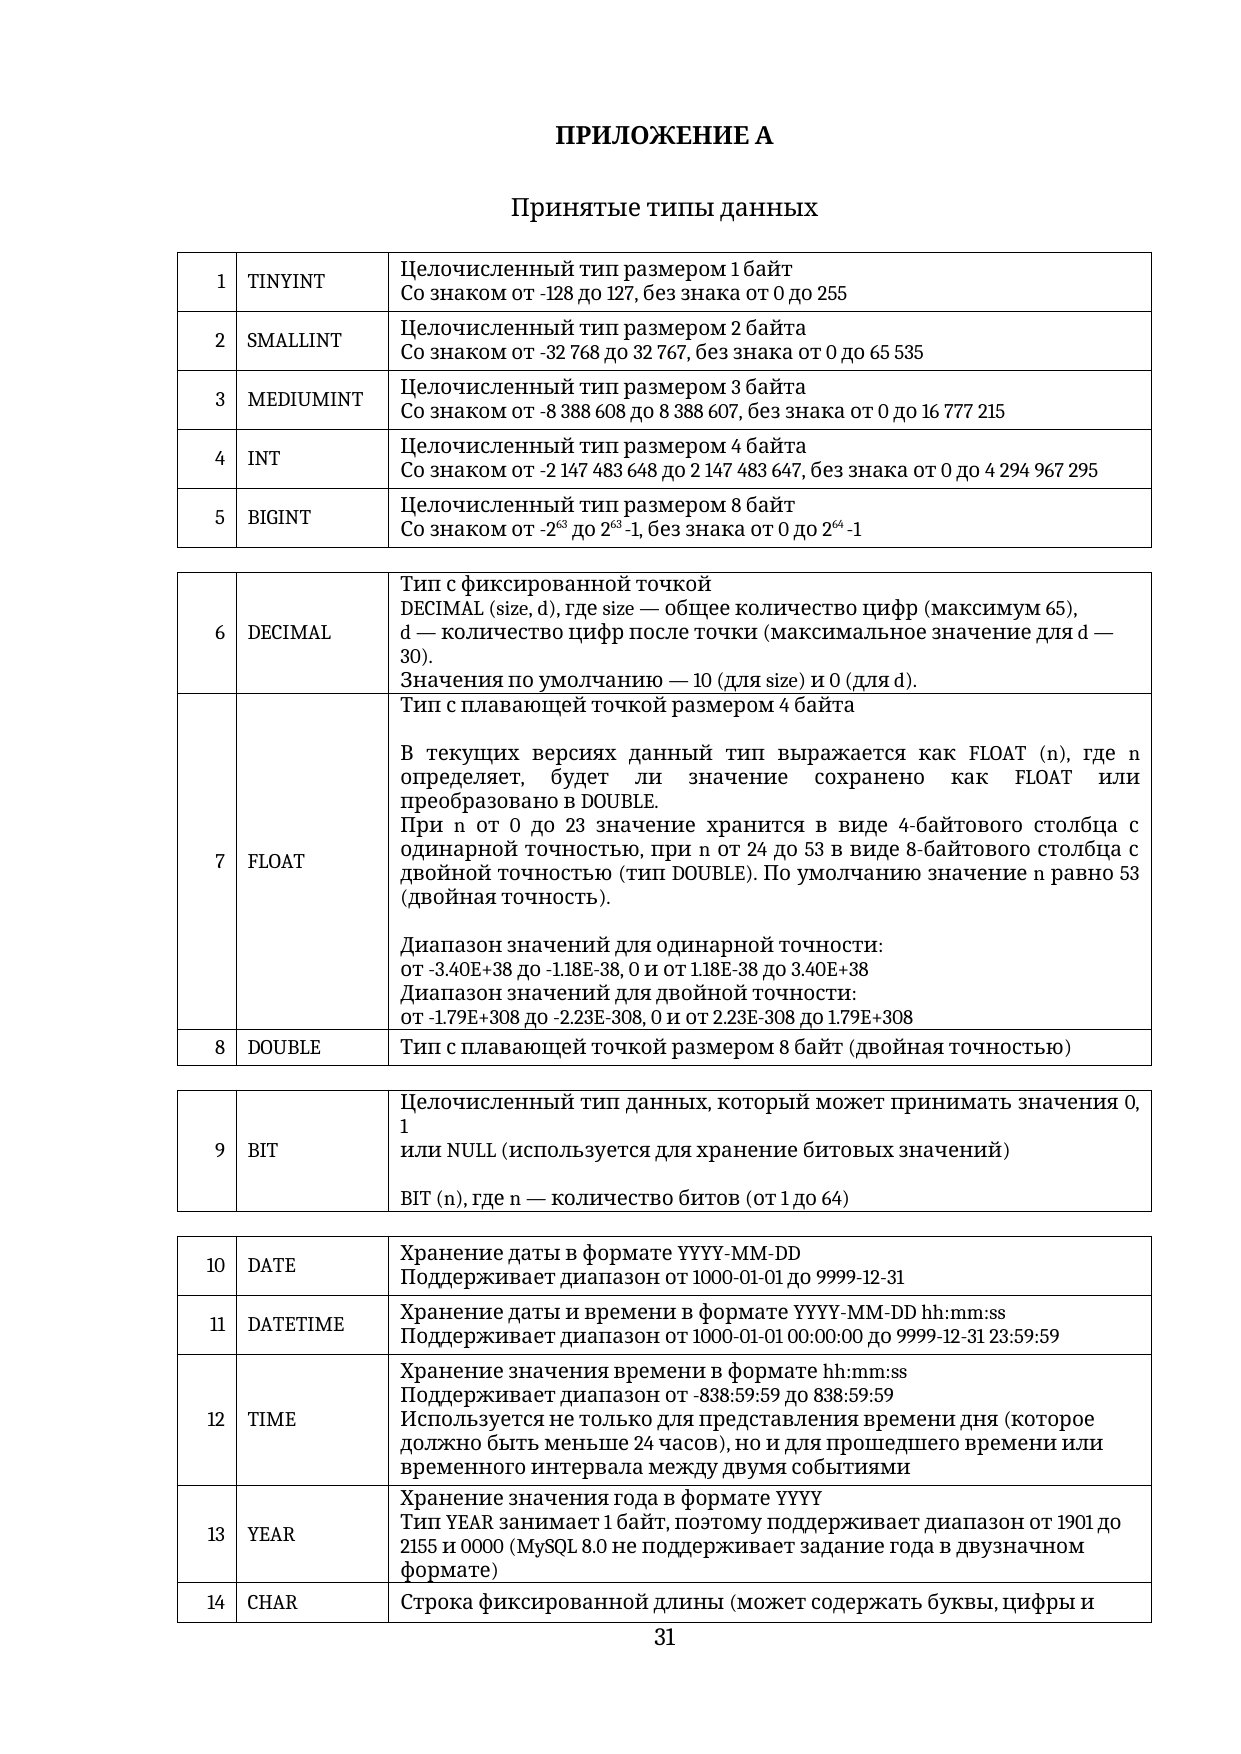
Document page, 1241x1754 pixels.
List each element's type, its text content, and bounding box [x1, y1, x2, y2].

table_cell 11 [178, 1296, 236, 1354]
table_header TINYINT [237, 253, 388, 311]
table_cell 13 [178, 1486, 236, 1582]
table_cell DATE [237, 1237, 388, 1294]
table_cell INT [237, 430, 388, 488]
table_cell 4 [178, 430, 236, 488]
table_cell 14 [178, 1583, 236, 1622]
table_cell DOUBLE [237, 1030, 388, 1065]
table_cell BIGINT [237, 489, 388, 547]
table_cell SMALLINT [237, 312, 388, 370]
table_header Целочисленный тип размером 1 байт Со знаком от -128 до 127, без знака от 0 до 255 [389, 253, 1151, 311]
table_cell 3 [178, 371, 236, 429]
table_cell BIT [237, 1091, 388, 1211]
table_cell Целочисленный тип размером 2 байта Со знаком от -32 768 до 32 767, без знака от 0 до 65 535 [389, 312, 1151, 370]
table_cell Целочисленный тип данных, который может принимать значения 0, 1 или NULL (используется для хранение битовых значений) BIT (n), где n — количество битов (от 1 до 64) [389, 1091, 1151, 1211]
table_cell Хранение даты в формате YYYY-MM-DD Поддерживает диапазон от 1000-01-01 до 9999-12-31 [389, 1237, 1151, 1294]
table_cell 6 [178, 573, 236, 693]
table_cell Строка фиксированной длины (может содержать буквы, цифры и [389, 1583, 1151, 1622]
table_cell TIME [237, 1355, 388, 1485]
table_cell Тип с плавающей точкой размером 4 байта В текущих версиях данный тип выражается как FLOAT (n), где n определяет, будет ли значение сохранено как FLOAT или преобразовано в DOUBLE. При n от 0 до 23 значение хранится в виде 4-байтового столбца с одинарной точностью, при n от 24 до 53 в виде 8-байтового столбца с двойной точностью (тип DOUBLE). По умолчанию значение n равно 53 (двойная точность). Диапазон значений для одинарной точности: от -3.40E+38 до -1.18E-38, 0 и от 1.18E-38 до 3.40E+38 Диапазон значений для двойной точности: от -1.79E+308 до -2.23E-308, 0 и от 2.23E-308 до 1.79E+308 [389, 694, 1151, 1029]
table_cell 9 [178, 1091, 236, 1211]
table_cell Хранение значения времени в формате hh:mm:ss Поддерживает диапазон от -838:59:59 до 838:59:59 Используется не только для представления времени дня (которое должно быть меньше 24 часов), но и для прошедшего времени или временного интервала между двумя событиями [389, 1355, 1151, 1485]
table_cell FLOAT [237, 694, 388, 1029]
table_cell YEAR [237, 1486, 388, 1582]
table_cell 8 [178, 1030, 236, 1065]
table_cell Хранение значения года в формате YYYY Тип YEAR занимает 1 байт, поэтому поддерживает диапазон от 1901 до 2155 и 0000 (MySQL 8.0 не поддерживает задание года в двузначном формате) [389, 1486, 1151, 1582]
table_cell [178, 548, 1151, 572]
table_cell 7 [178, 694, 236, 1029]
table_cell Целочисленный тип размером 4 байта Со знаком от -2 147 483 648 до 2 147 483 647, без знака от 0 до 4 294 967 295 [389, 430, 1151, 488]
table_cell 10 [178, 1237, 236, 1294]
text Принятые типы данных [177, 194, 1152, 223]
table_cell Целочисленный тип размером 8 байт Со знаком от -263 до 263 -1, без знака от 0 до 264 -1 [389, 489, 1151, 547]
table_cell 12 [178, 1355, 236, 1485]
table_cell Хранение даты и времени в формате YYYY-MM-DD hh:mm:ss Поддерживает диапазон от 1000-01-01 00:00:00 до 9999-12-31 23:59:59 [389, 1296, 1151, 1354]
table_cell 2 [178, 312, 236, 370]
table_cell CHAR [237, 1583, 388, 1622]
table_cell Тип с фиксированной точкой DECIMAL (size, d), где size — общее количество цифр (максимум 65), d — количество цифр после точки (максимальное значение для d — 30). Значения по умолчанию — 10 (для size) и 0 (для d). [389, 573, 1151, 693]
table_cell [178, 1212, 1151, 1236]
table_cell 5 [178, 489, 236, 547]
table_cell DECIMAL [237, 573, 388, 693]
table_cell DATETIME [237, 1296, 388, 1354]
table_cell Целочисленный тип размером 3 байта Со знаком от -8 388 608 до 8 388 607, без знака от 0 до 16 777 215 [389, 371, 1151, 429]
table_cell Тип с плавающей точкой размером 8 байт (двойная точностью) [389, 1030, 1151, 1065]
table_cell [178, 1066, 1151, 1090]
table_cell MEDIUMINT [237, 371, 388, 429]
table_header 1 [178, 253, 236, 311]
subtitle ПРИЛОЖЕНИЕ А [177, 122, 1152, 151]
